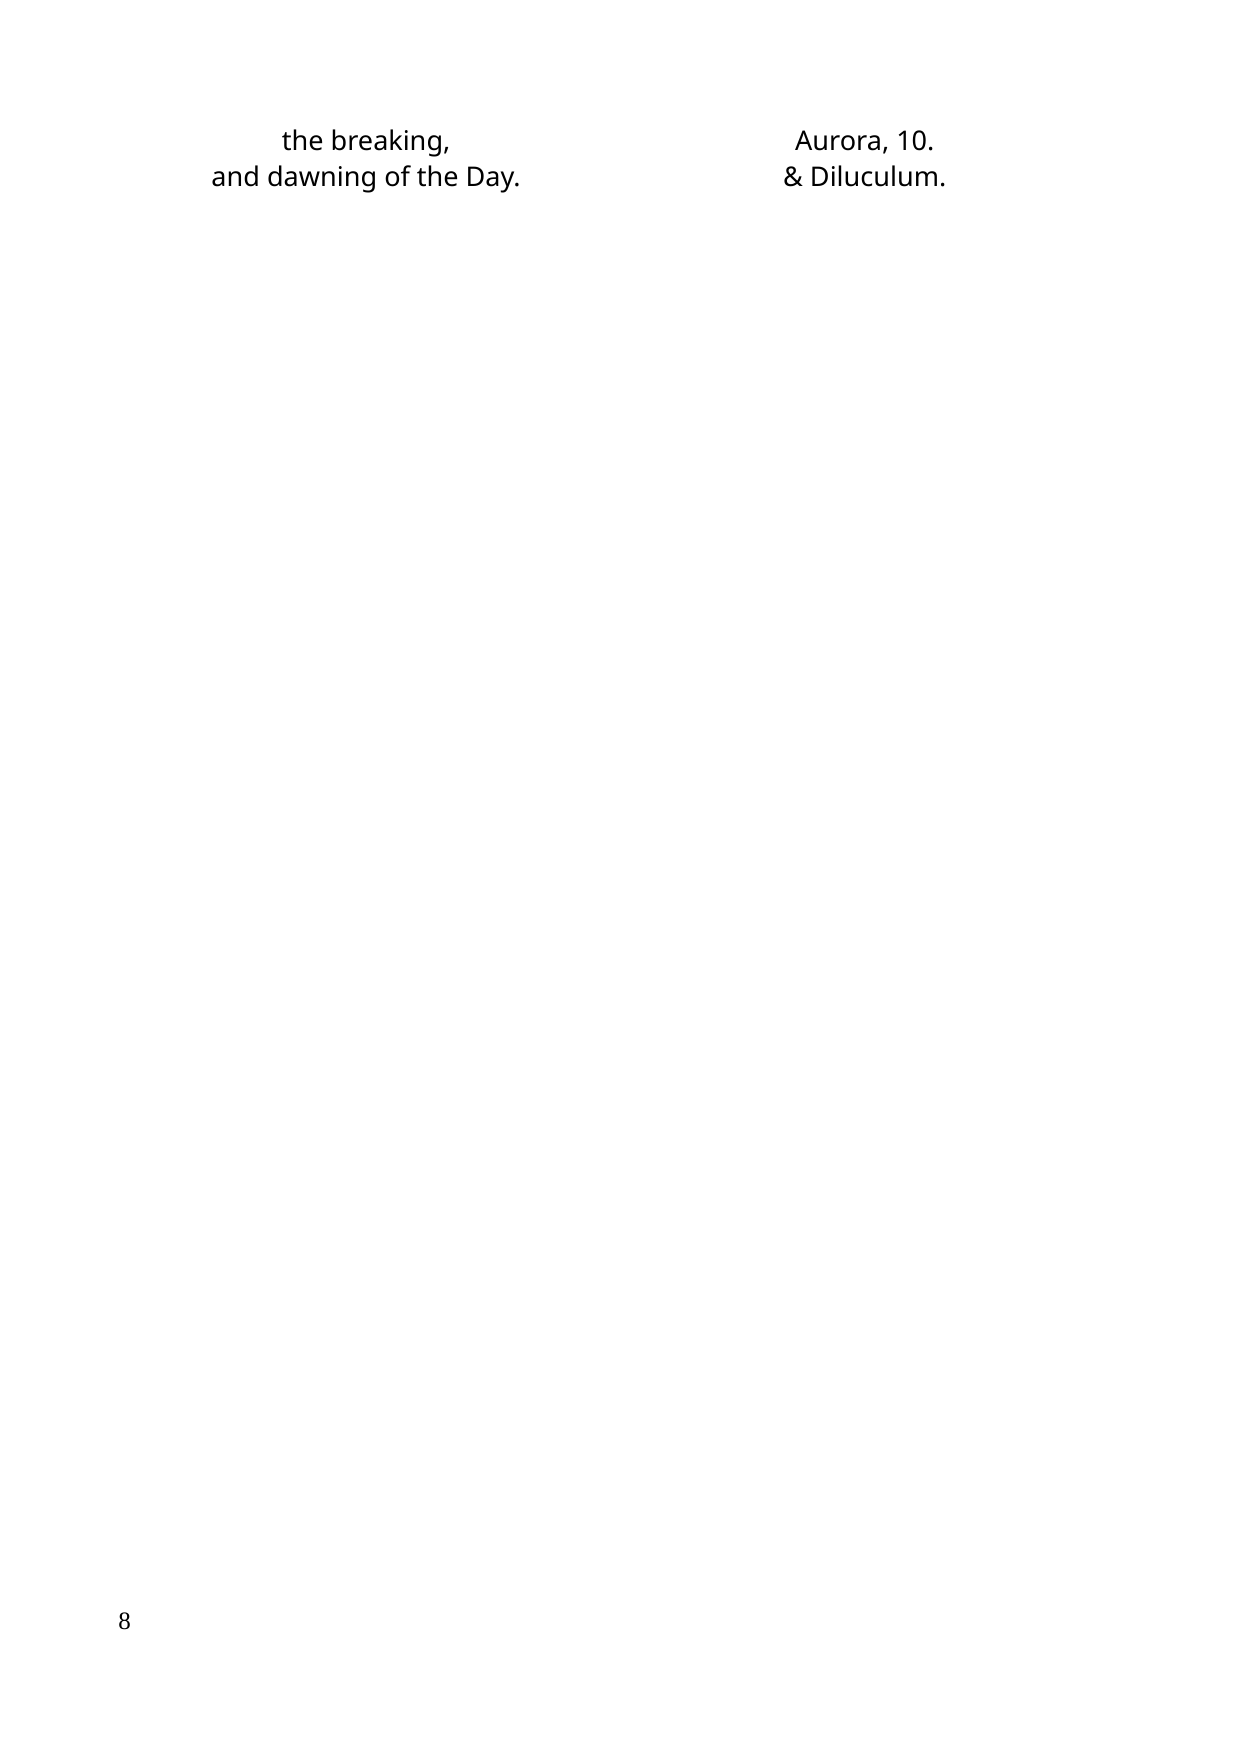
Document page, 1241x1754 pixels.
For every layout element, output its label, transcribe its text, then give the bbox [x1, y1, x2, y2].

table_cell the breaking, and dawning of the Day. [118, 118, 614, 198]
table_cell Aurora, 10. & Diluculum. [614, 118, 1115, 198]
